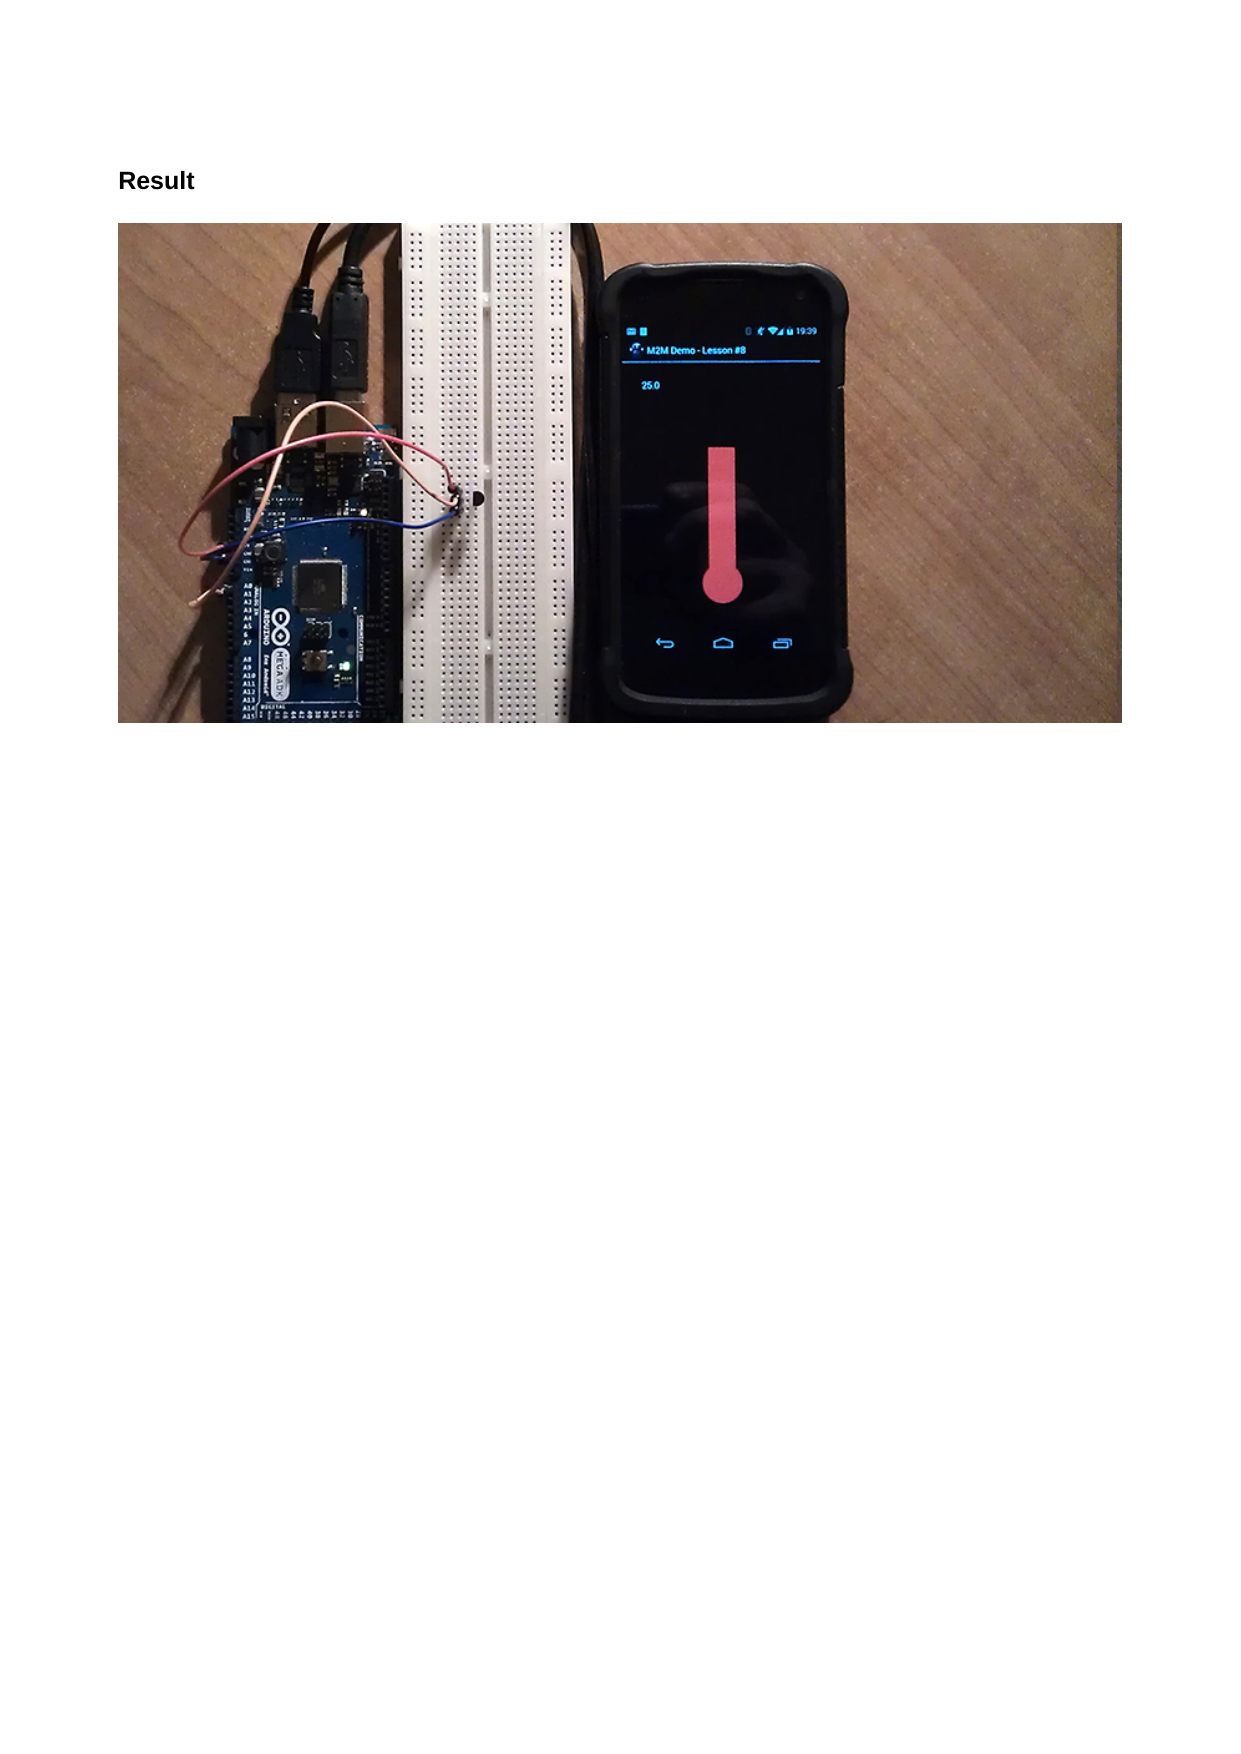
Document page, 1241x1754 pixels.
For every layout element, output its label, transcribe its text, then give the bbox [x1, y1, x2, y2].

text Result [118, 166, 1122, 195]
